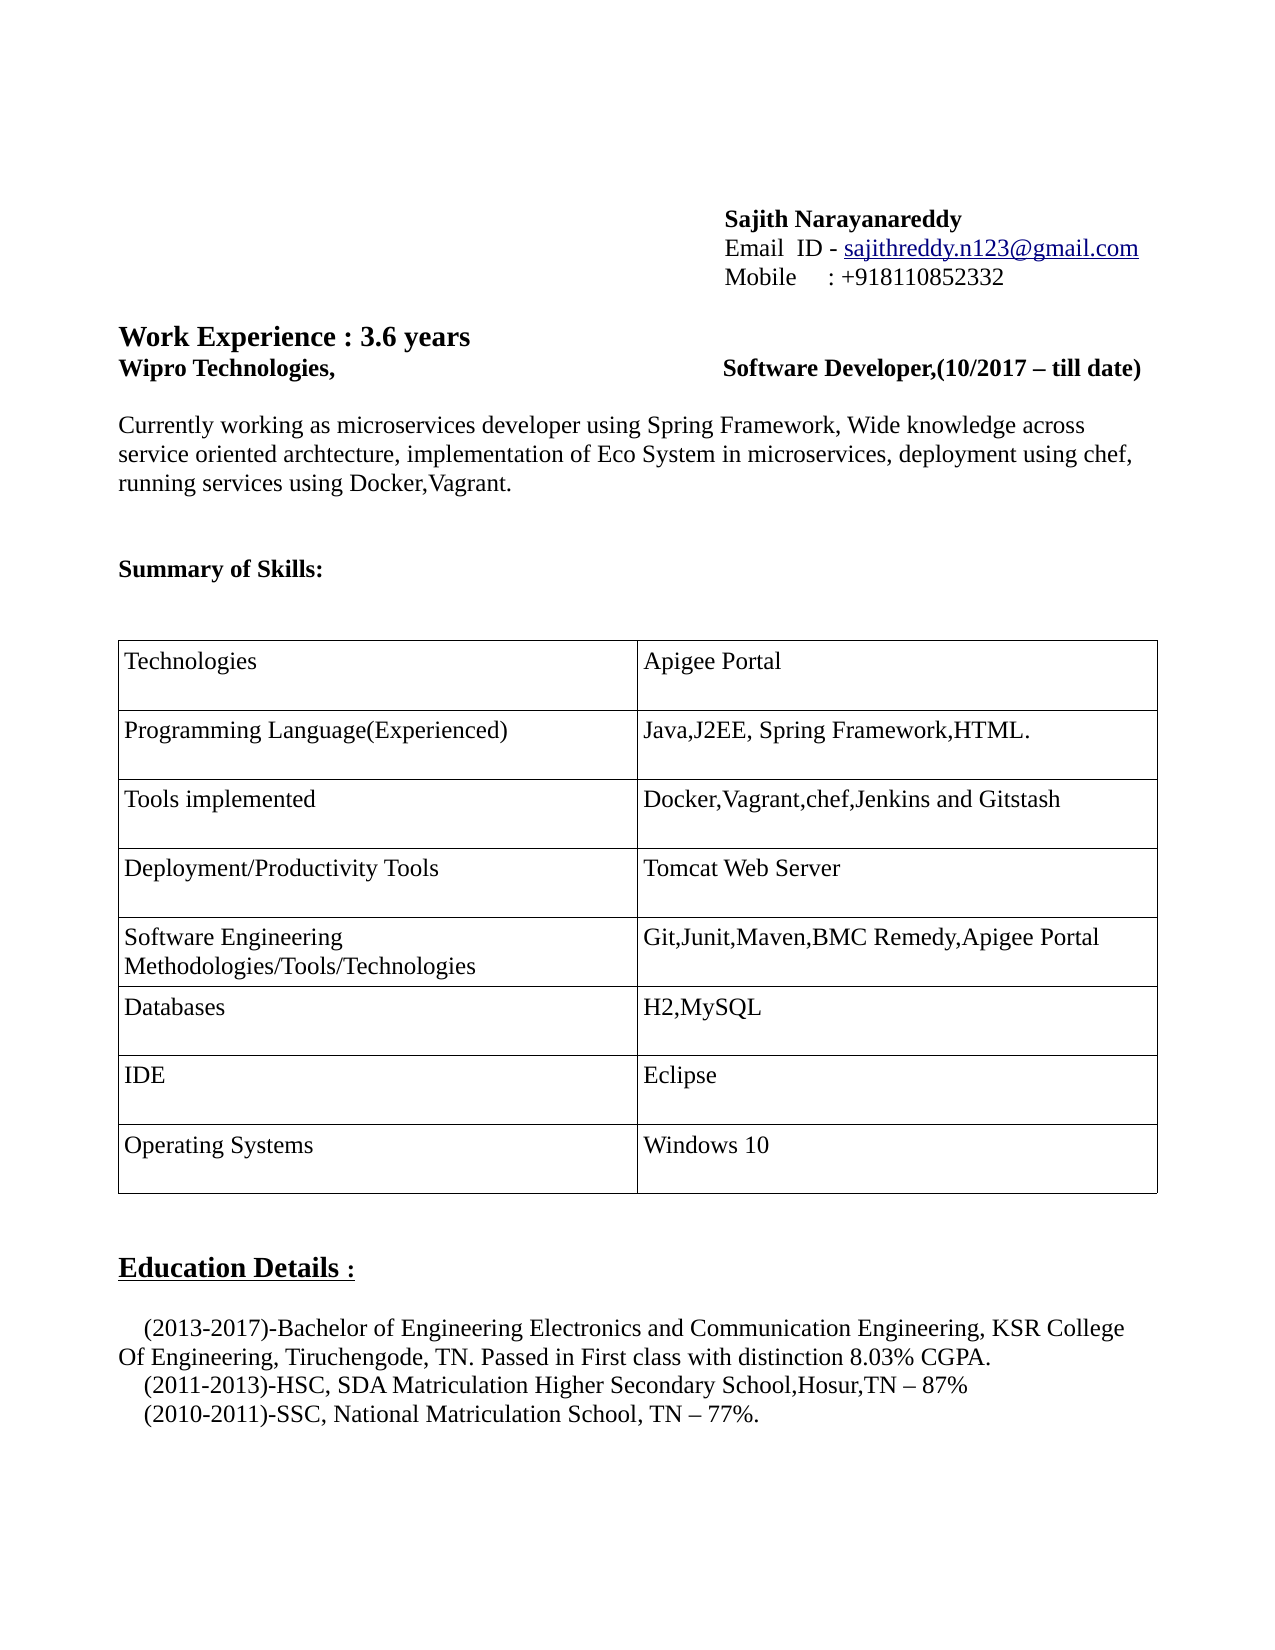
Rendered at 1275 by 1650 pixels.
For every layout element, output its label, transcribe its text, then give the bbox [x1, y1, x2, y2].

table_cell Git,Junit,Maven,BMC Remedy,Apigee Portal [638, 918, 1157, 986]
table_cell Eclipse [638, 1056, 1157, 1124]
text Mobile : +918110852332 [118, 262, 1157, 291]
text  (2011-2013)-HSC, SDA Matriculation Higher Secondary School,Hosur,TN – 87% [118, 1370, 1157, 1399]
table_header Apigee Portal [638, 641, 1157, 709]
table_cell Tomcat Web Server [638, 849, 1157, 917]
table_cell Software Engineering Methodologies/Tools/Technologies [119, 918, 637, 986]
text Work Experience : 3.6 years [118, 319, 1157, 353]
text Currently working as microservices developer using Spring Framework, Wide knowledge across service oriented archtecture, implementation of Eco System in microservices, deployment using chef, running services using Docker,Vagrant. [118, 410, 1157, 497]
text Summary of Skills: [118, 554, 1157, 583]
text Education Details : [118, 1251, 1157, 1284]
table_cell Databases [119, 987, 637, 1055]
text Wipro Technologies, Software Developer,(10/2017 – till date) [118, 353, 1157, 382]
table_cell IDE [119, 1056, 637, 1124]
table_cell Deployment/Productivity Tools [119, 849, 637, 917]
text  (2010-2011)-SSC, National Matriculation School, TN – 77%. [118, 1399, 1157, 1428]
text Sajith Narayanareddy [118, 204, 1157, 233]
table_header Technologies [119, 641, 637, 709]
table_cell Docker,Vagrant,chef,Jenkins and Gitstash [638, 780, 1157, 848]
table_cell Tools implemented [119, 780, 637, 848]
table_cell Java,J2EE, Spring Framework,HTML. [638, 711, 1157, 778]
table_cell Windows 10 [638, 1125, 1157, 1193]
text Email ID - sajithreddy.n123@gmail.com [118, 233, 1157, 262]
table_cell Programming Language(Experienced) [119, 711, 637, 778]
table_cell Operating Systems [119, 1125, 637, 1193]
text  (2013-2017)-Bachelor of Engineering Electronics and Communication Engineering, KSR College Of Engineering, Tiruchengode, TN. Passed in First class with distinction 8.03% CGPA. [118, 1313, 1157, 1370]
table_cell H2,MySQL [638, 987, 1157, 1055]
